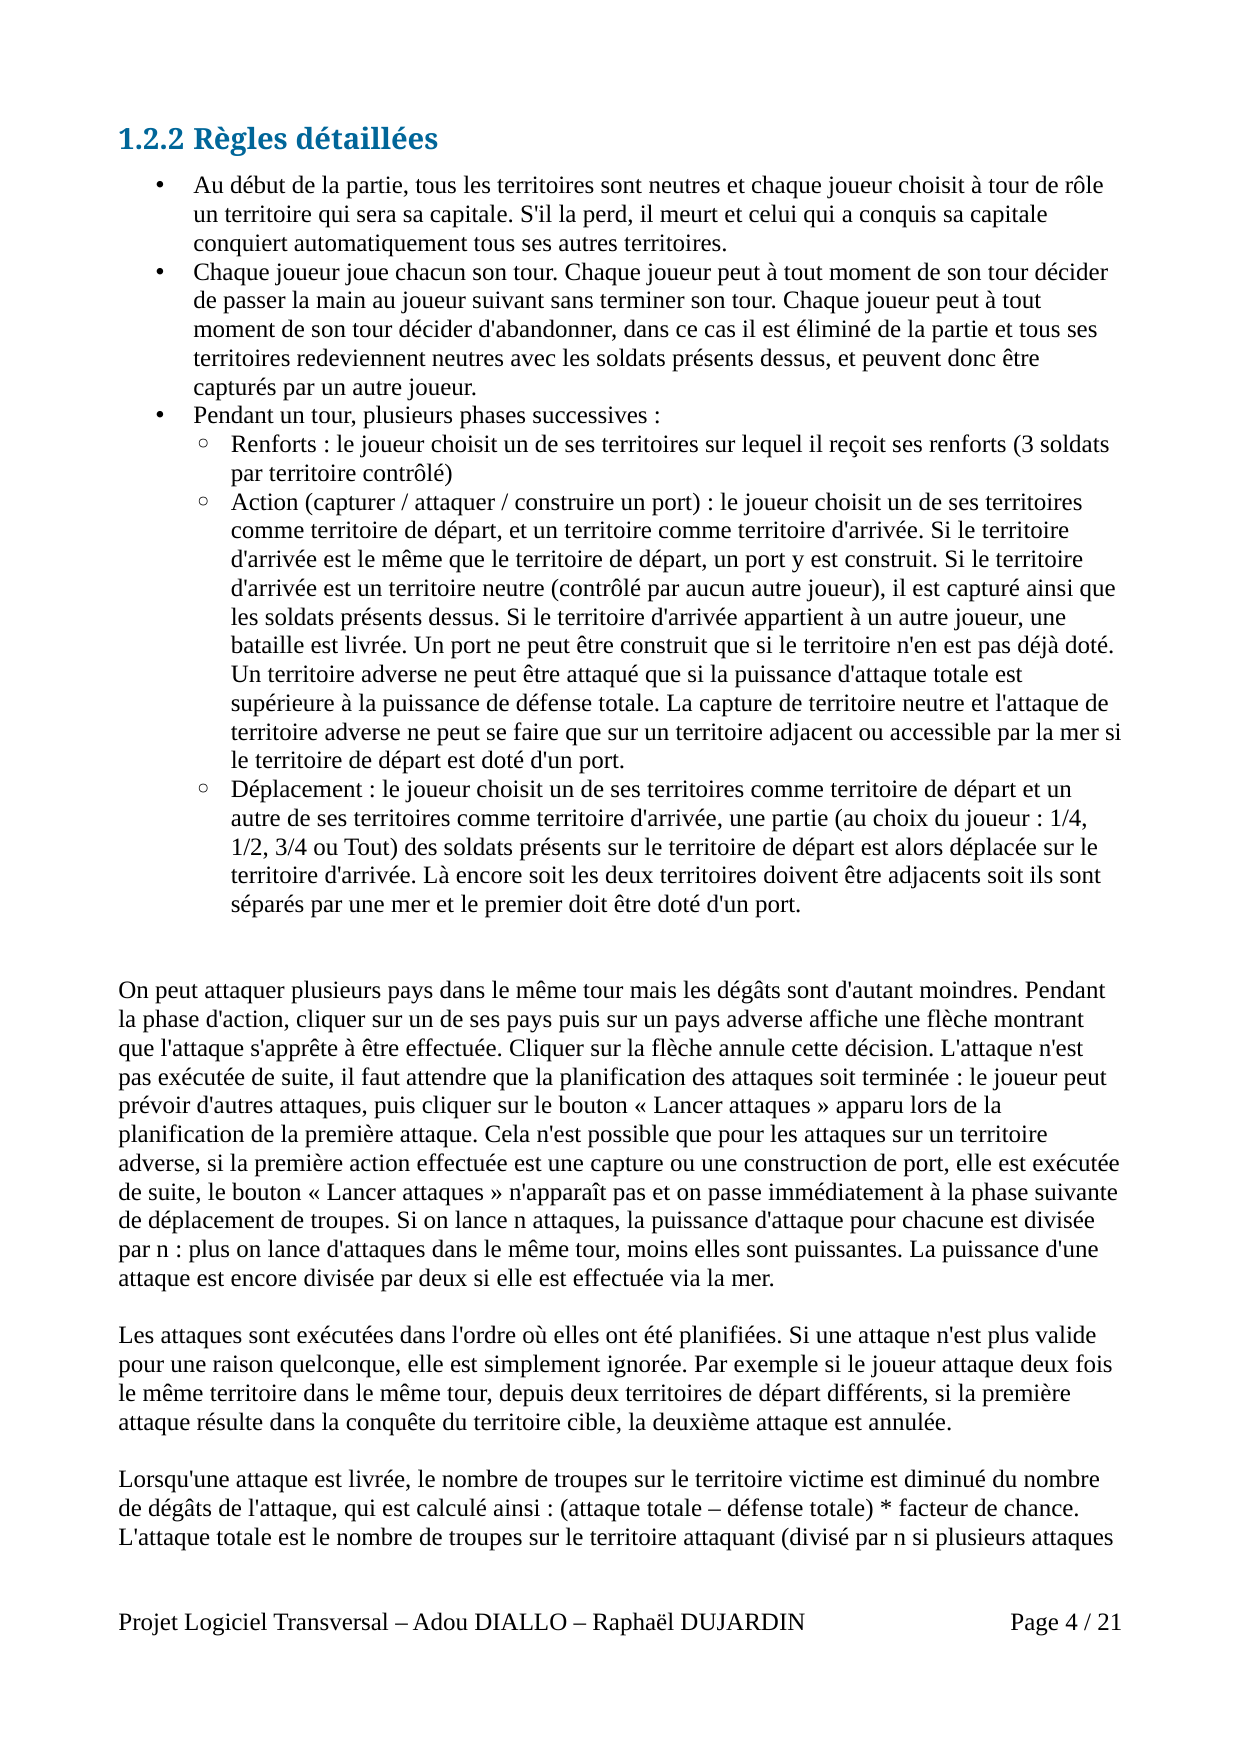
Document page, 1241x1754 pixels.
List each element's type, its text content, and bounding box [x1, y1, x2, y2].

list Action (capturer / attaquer / construire un port) : le joueur choisit un de ses territoires comme territoire de départ, et un territoire comme territoire d'arrivée. Si le territoire d'arrivée est le même que le territoire de départ, un port y est construit. Si le territoire d'arrivée est un territoire neutre (contrôlé par aucun autre joueur), il est capturé ainsi que les soldats présents dessus. Si le territoire d'arrivée appartient à un autre joueur, une bataille est livrée. Un port ne peut être construit que si le territoire n'en est pas déjà doté. Un territoire adverse ne peut être attaqué que si la puissance d'attaque totale est supérieure à la puissance de défense totale. La capture de territoire neutre et l'attaque de territoire adverse ne peut se faire que sur un territoire adjacent ou accessible par la mer si le territoire de départ est doté d'un port. [193, 487, 1122, 774]
list Chaque joueur joue chacun son tour. Chaque joueur peut à tout moment de son tour décider de passer la main au joueur suivant sans terminer son tour. Chaque joueur peut à tout moment de son tour décider d'abandonner, dans ce cas il est éliminé de la partie et tous ses territoires redeviennent neutres avec les soldats présents dessus, et peuvent donc être capturés par un autre joueur. [156, 257, 1122, 400]
list Pendant un tour, plusieurs phases successives : [156, 400, 1122, 429]
subtitle Règles détaillées [118, 118, 1122, 158]
text Lorsqu'une attaque est livrée, le nombre de troupes sur le territoire victime est diminué du nombre de dégâts de l'attaque, qui est calculé ainsi : (attaque totale – défense totale) * facteur de chance. L'attaque totale est le nombre de troupes sur le territoire attaquant (divisé par n si plusieurs attaques [118, 1464, 1122, 1550]
text Les attaques sont exécutées dans l'ordre où elles ont été planifiées. Si une attaque n'est plus valide pour une raison quelconque, elle est simplement ignorée. Par exemple si le joueur attaque deux fois le même territoire dans le même tour, depuis deux territoires de départ différents, si la première attaque résulte dans la conquête du territoire cible, la deuxième attaque est annulée. [118, 1320, 1122, 1435]
list Au début de la partie, tous les territoires sont neutres et chaque joueur choisit à tour de rôle un territoire qui sera sa capitale. S'il la perd, il meurt et celui qui a conquis sa capitale conquiert automatiquement tous ses autres territoires. [156, 170, 1122, 257]
text On peut attaquer plusieurs pays dans le même tour mais les dégâts sont d'autant moindres. Pendant la phase d'action, cliquer sur un de ses pays puis sur un pays adverse affiche une flèche montrant que l'attaque s'apprête à être effectuée. Cliquer sur la flèche annule cette décision. L'attaque n'est pas exécutée de suite, il faut attendre que la planification des attaques soit terminée : le joueur peut prévoir d'autres attaques, puis cliquer sur le bouton « Lancer attaques » apparu lors de la planification de la première attaque. Cela n'est possible que pour les attaques sur un territoire adverse, si la première action effectuée est une capture ou une construction de port, elle est exécutée de suite, le bouton « Lancer attaques » n'apparaît pas et on passe immédiatement à la phase suivante de déplacement de troupes. Si on lance n attaques, la puissance d'attaque pour chacune est divisée par n : plus on lance d'attaques dans le même tour, moins elles sont puissantes. La puissance d'une attaque est encore divisée par deux si elle est effectuée via la mer. [118, 975, 1122, 1292]
list Renforts : le joueur choisit un de ses territoires sur lequel il reçoit ses renforts (3 soldats par territoire contrôlé) [193, 429, 1122, 487]
list Déplacement : le joueur choisit un de ses territoires comme territoire de départ et un autre de ses territoires comme territoire d'arrivée, une partie (au choix du joueur : 1/4, 1/2, 3/4 ou Tout) des soldats présents sur le territoire de départ est alors déplacée sur le territoire d'arrivée. Là encore soit les deux territoires doivent être adjacents soit ils sont séparés par une mer et le premier doit être doté d'un port. [193, 774, 1122, 918]
